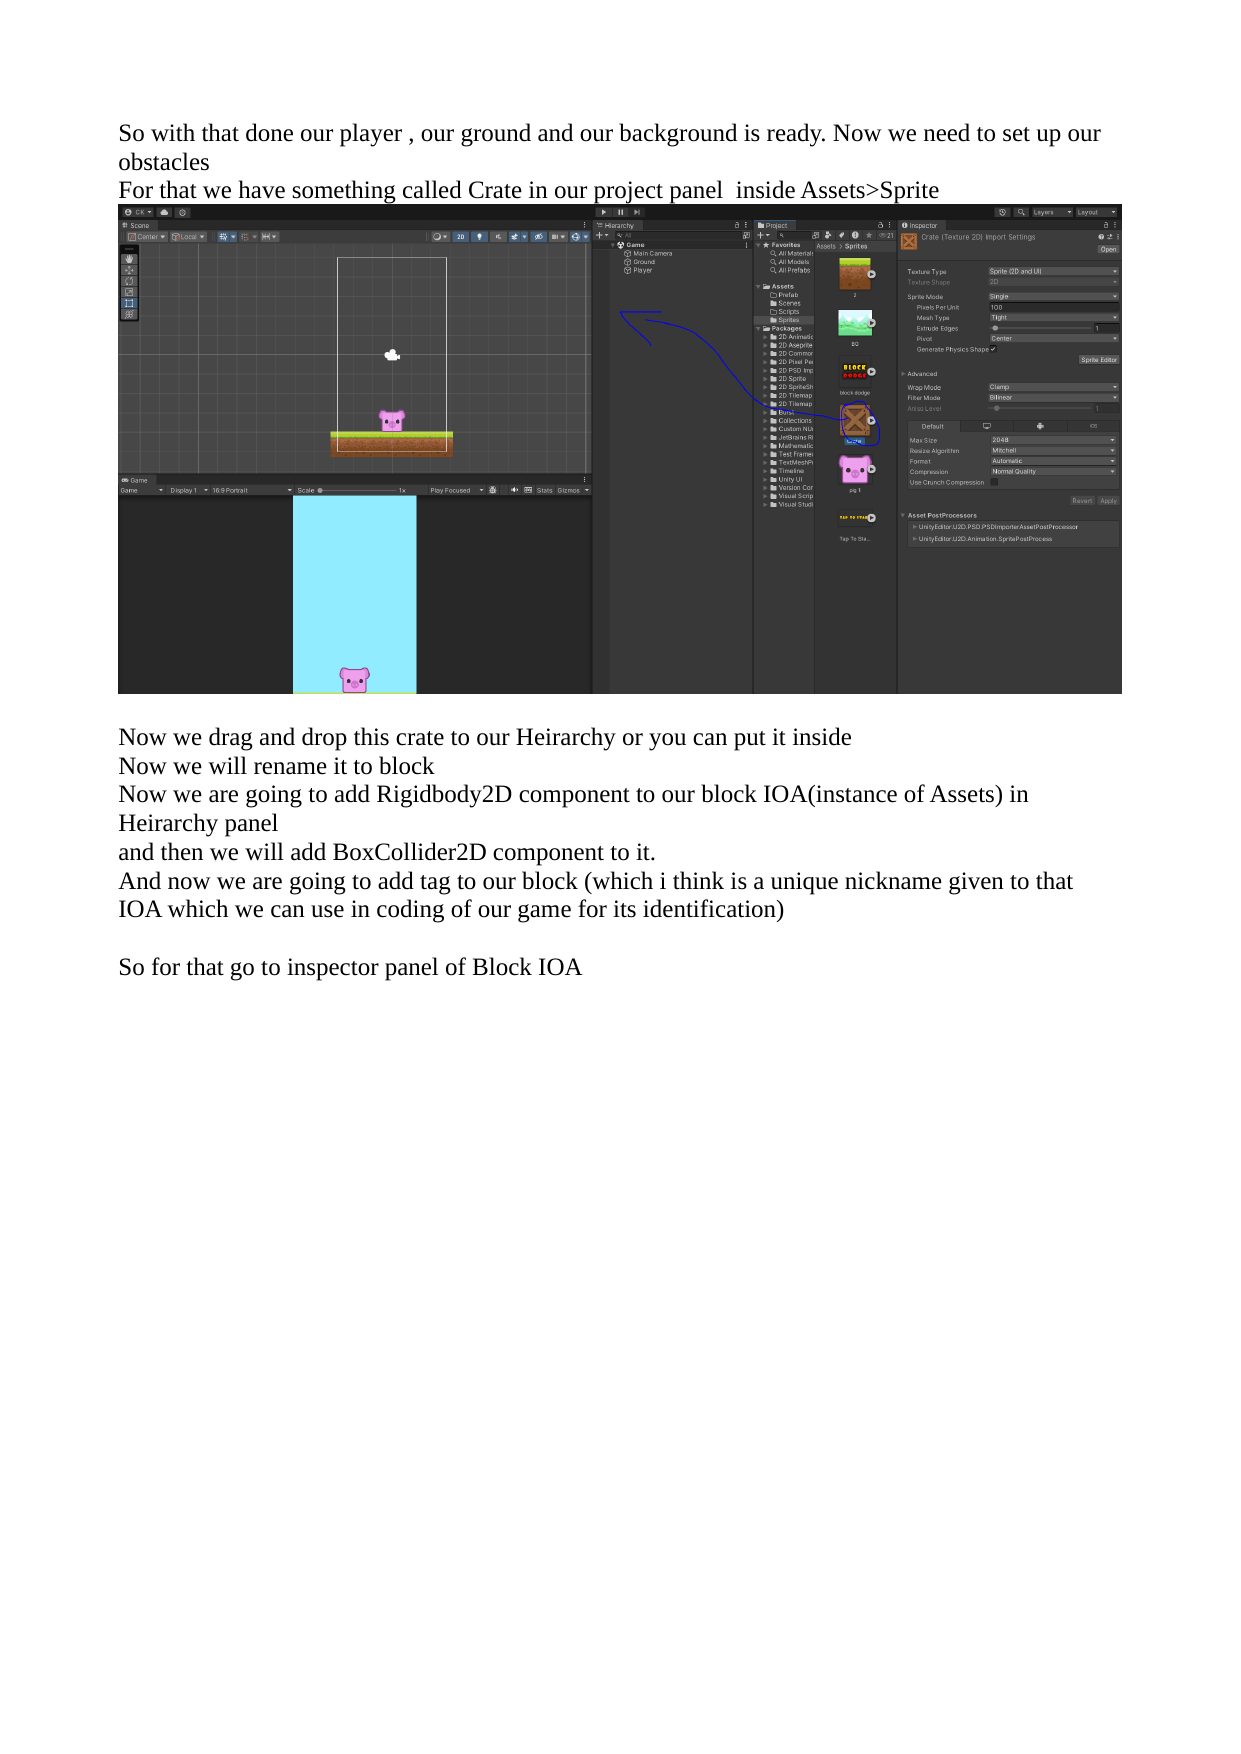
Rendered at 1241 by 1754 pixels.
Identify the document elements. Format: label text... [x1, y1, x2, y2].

picture [118, 204, 1122, 694]
text And now we are going to add tag to our block (which i think is a unique nickname given to that IOA which we can use in coding of our game for its identification) [118, 866, 1122, 923]
text Now we are going to add Rigidbody2D component to our block IOA(instance of Assets) in Heirarchy panel [118, 779, 1122, 837]
text So for that go to inspector panel of Block IOA [118, 952, 1122, 981]
text Now we will rename it to block [118, 751, 1122, 779]
text Now we drag and drop this crate to our Heirarchy or you can put it inside [118, 722, 1122, 751]
text So with that done our player , our ground and our background is ready. Now we need to set up our obstacles [118, 118, 1122, 176]
text and then we will add BoxCollider2D component to it. [118, 837, 1122, 866]
text For that we have something called Crate in our project panel inside Assets>Sprite [118, 176, 1122, 204]
